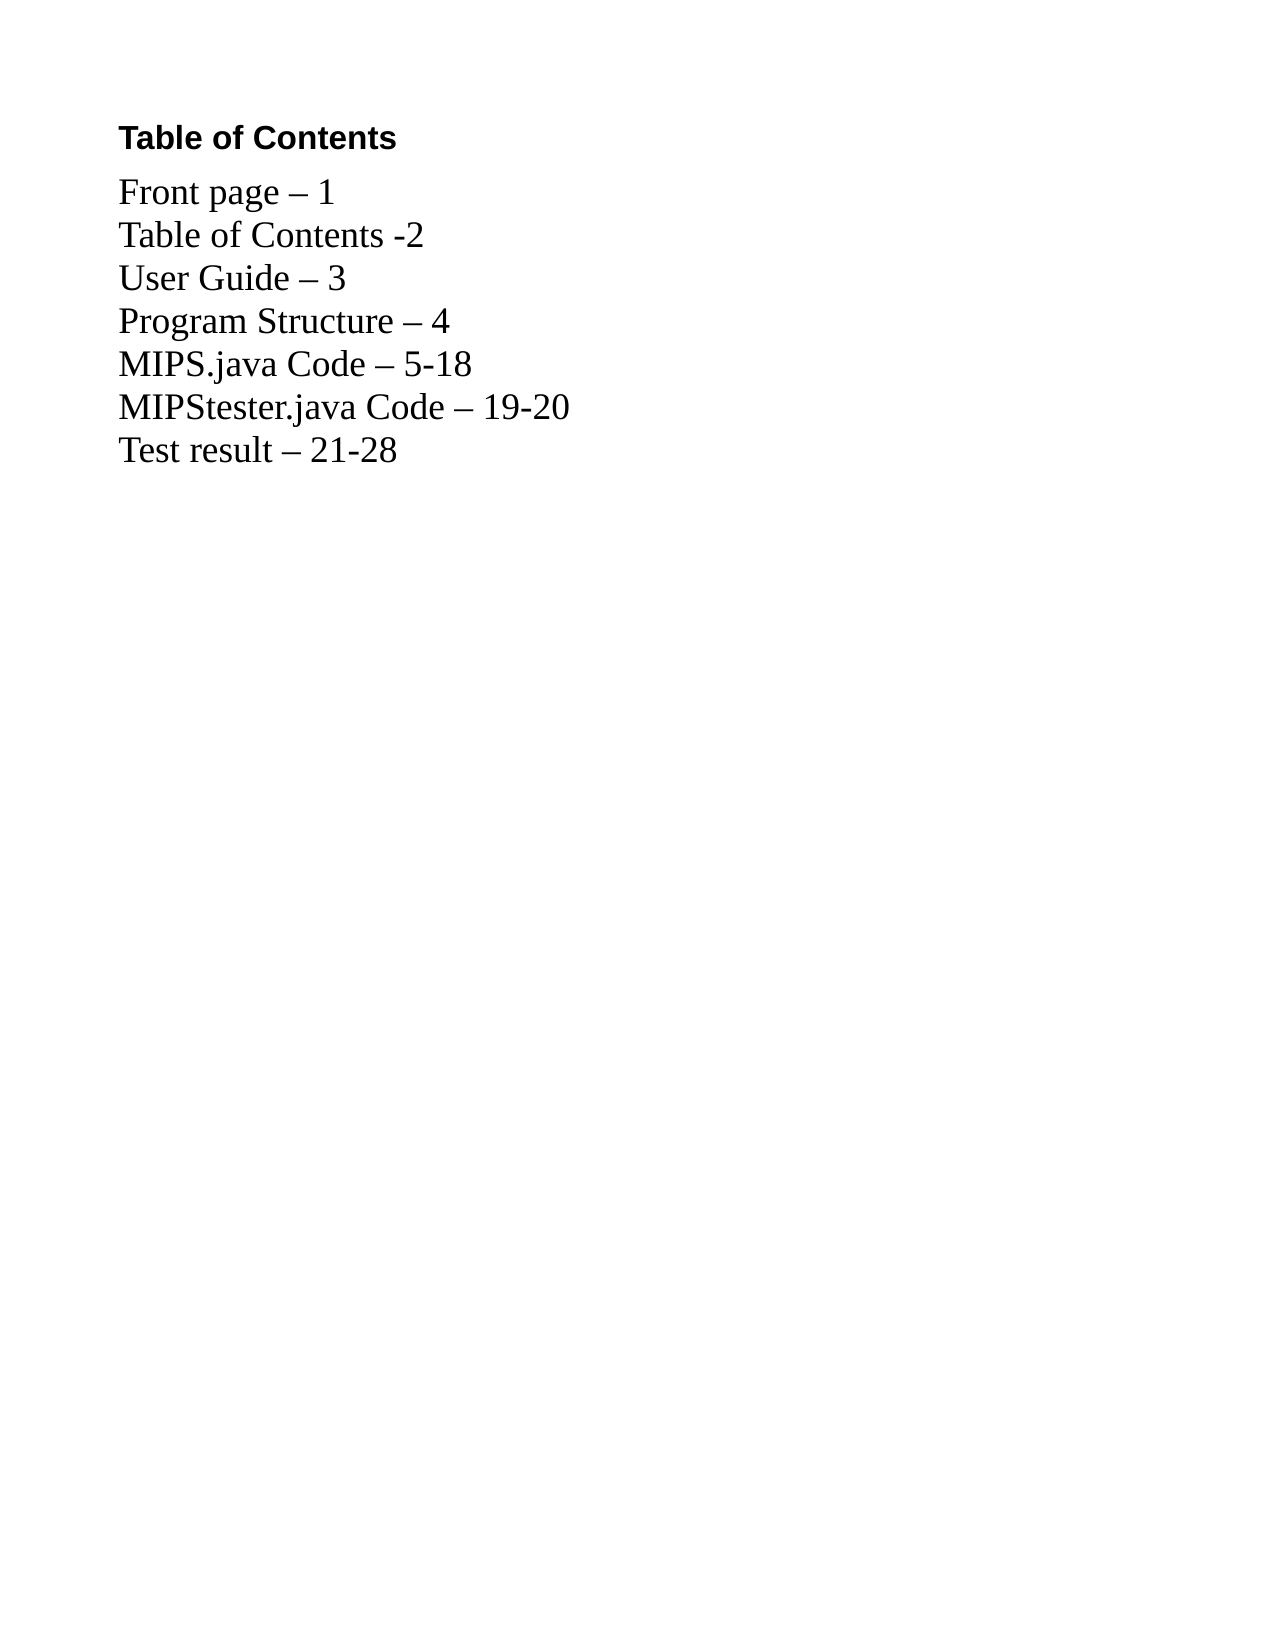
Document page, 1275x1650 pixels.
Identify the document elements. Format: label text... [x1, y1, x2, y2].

text Front page – 1 [118, 169, 1157, 212]
text MIPStester.java Code – 19-20 [118, 385, 1157, 428]
text MIPS.java Code – 5-18 [118, 342, 1157, 385]
text Table of Contents -2 [118, 212, 1157, 255]
text User Guide – 3 [118, 255, 1157, 298]
subtitle Table of Contents [118, 118, 1157, 157]
text Test result – 21-28 [118, 428, 1157, 471]
text Program Structure – 4 [118, 298, 1157, 342]
